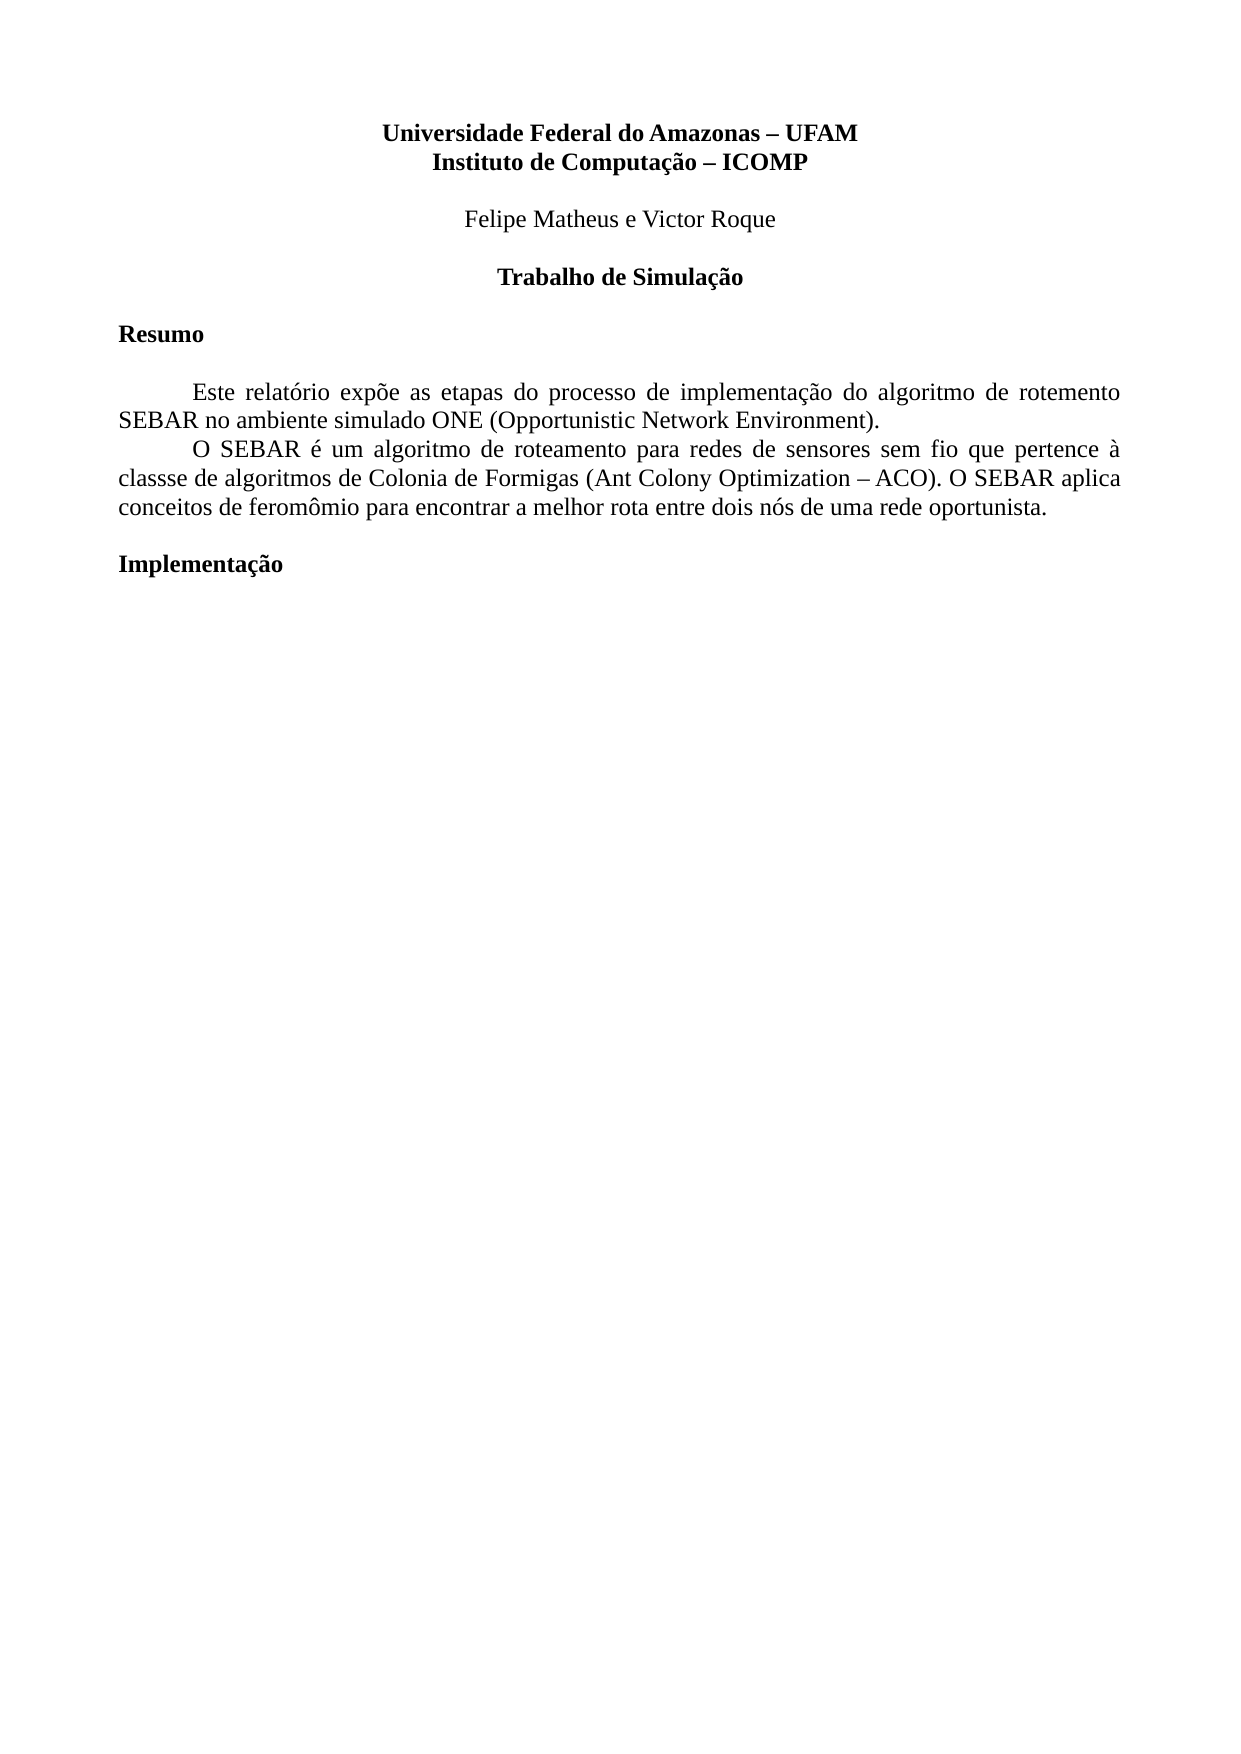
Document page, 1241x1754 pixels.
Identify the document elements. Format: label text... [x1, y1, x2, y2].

text Implementação [118, 549, 1122, 578]
text O SEBAR é um algoritmo de roteamento para redes de sensores sem fio que pertence à classse de algoritmos de Colonia de Formigas (Ant Colony Optimization – ACO). O SEBAR aplica conceitos de feromômio para encontrar a melhor rota entre dois nós de uma rede oportunista. [118, 434, 1122, 521]
text Instituto de Computação – ICOMP [118, 147, 1122, 176]
text Universidade Federal do Amazonas – UFAM [118, 118, 1122, 147]
text Este relatório expõe as etapas do processo de implementação do algoritmo de rotemento SEBAR no ambiente simulado ONE (Opportunistic Network Environment). [118, 377, 1122, 434]
text Trabalho de Simulação [118, 262, 1122, 291]
text Resumo [118, 319, 1122, 348]
text Felipe Matheus e Victor Roque [118, 204, 1122, 233]
